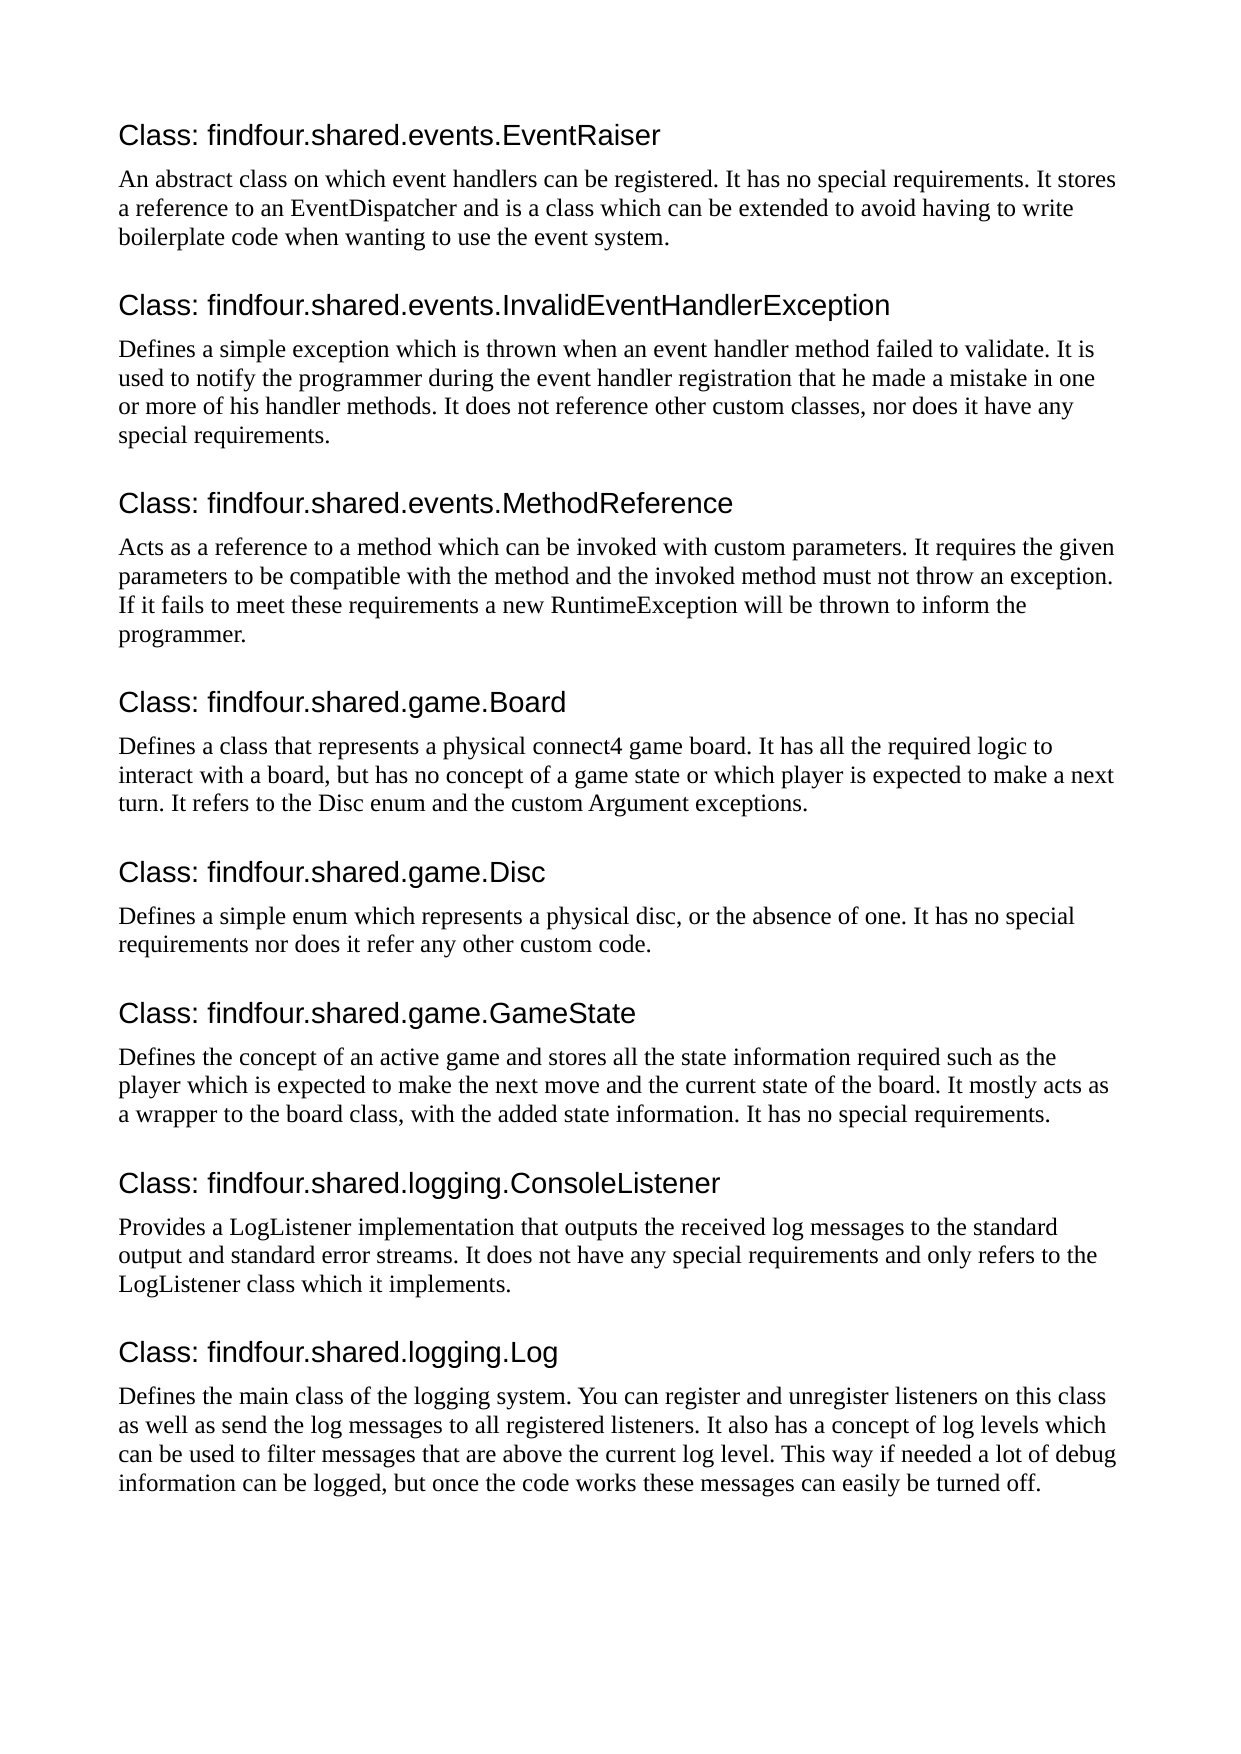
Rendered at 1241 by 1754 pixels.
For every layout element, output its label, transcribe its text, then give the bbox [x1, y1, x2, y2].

subtitle Class: findfour.shared.logging.ConsoleListener [118, 1166, 1122, 1199]
subtitle Class: findfour.shared.logging.Log [118, 1335, 1122, 1369]
subtitle Class: findfour.shared.game.GameState [118, 996, 1122, 1029]
text Defines the main class of the logging system. You can register and unregister listeners on this class as well as send the log messages to all registered listeners. It also has a concept of log levels which can be used to filter messages that are above the current log level. This way if needed a lot of debug information can be logged, but once the code works these messages can easily be turned off. [118, 1381, 1122, 1496]
text Acts as a reference to a method which can be invoked with custom parameters. It requires the given parameters to be compatible with the method and the invoked method must not throw an exception. If it fails to meet these requirements a new RuntimeException will be thrown to inform the programmer. [118, 532, 1122, 647]
text Provides a LogListener implementation that outputs the received log messages to the standard output and standard error streams. It does not have any special requirements and only refers to the LogListener class which it implements. [118, 1212, 1122, 1298]
subtitle Class: findfour.shared.events.InvalidEventHandlerException [118, 288, 1122, 321]
text Defines a class that represents a physical connect4 game board. It has all the required logic to interact with a board, but has no concept of a game state or which player is expected to make a next turn. It refers to the Disc enum and the custom Argument exceptions. [118, 731, 1122, 817]
text An abstract class on which event handlers can be registered. It has no special requirements. It stores a reference to an EventDispatcher and is a class which can be extended to avoid having to write boilerplate code when wanting to use the event system. [118, 164, 1122, 250]
subtitle Class: findfour.shared.game.Board [118, 685, 1122, 718]
subtitle Class: findfour.shared.events.MethodReference [118, 486, 1122, 520]
subtitle Class: findfour.shared.events.EventRaiser [118, 118, 1122, 152]
text Defines a simple exception which is thrown when an event handler method failed to validate. It is used to notify the programmer during the event handler registration that he made a mistake in one or more of his handler methods. It does not reference other custom classes, nor does it have any special requirements. [118, 334, 1122, 449]
subtitle Class: findfour.shared.game.Disc [118, 855, 1122, 888]
text Defines a simple enum which represents a physical disc, or the absence of one. It has no special requirements nor does it refer any other custom code. [118, 901, 1122, 958]
text Defines the concept of an active game and stores all the state information required such as the player which is expected to make the next move and the current state of the board. It mostly acts as a wrapper to the board class, with the added state information. It has no special requirements. [118, 1042, 1122, 1128]
